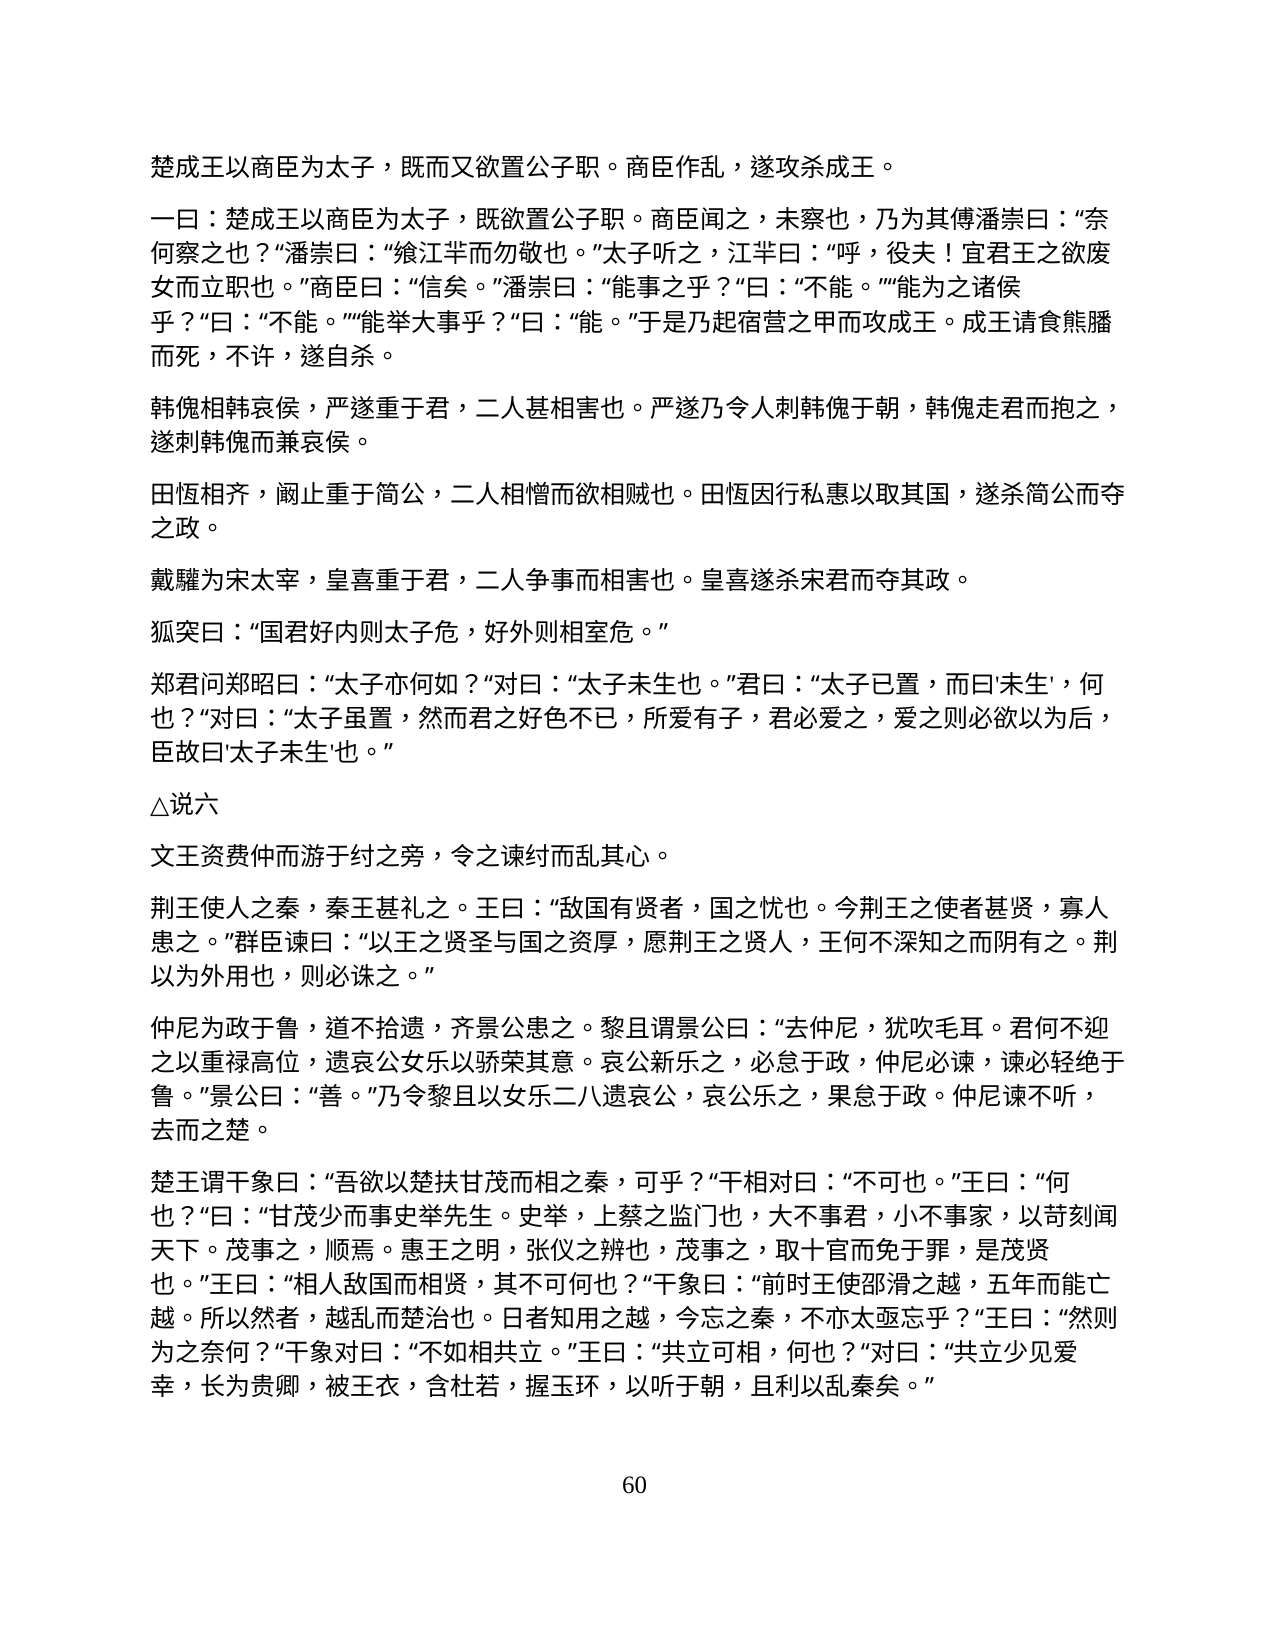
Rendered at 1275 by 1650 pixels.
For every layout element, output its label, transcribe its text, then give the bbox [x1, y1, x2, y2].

text 仲尼为政于鲁，道不拾遗，齐景公患之。黎且谓景公曰：“去仲尼，犹吹毛耳。君何不迎之以重禄高位，遗哀公女乐以骄荣其意。哀公新乐之，必怠于政，仲尼必谏，谏必轻绝于鲁。”景公曰：“善。”乃令黎且以女乐二八遗哀公，哀公乐之，果怠于政。仲尼谏不听，去而之楚。 [150, 1010, 1125, 1147]
text 楚王谓干象曰：“吾欲以楚扶甘茂而相之秦，可乎？“干相对曰：“不可也。”王曰：“何也？“曰：“甘茂少而事史举先生。史举，上蔡之监门也，大不事君，小不事家，以苛刻闻天下。茂事之，顺焉。惠王之明，张仪之辨也，茂事之，取十官而免于罪，是茂贤也。”王曰：“相人敌国而相贤，其不可何也？“干象曰：“前时王使邵滑之越，五年而能亡越。所以然者，越乱而楚治也。日者知用之越，今忘之秦，不亦太亟忘乎？“王曰：“然则为之奈何？“干象对曰：“不如相共立。”王曰：“共立可相，何也？“对曰：“共立少见爱幸，长为贵卿，被王衣，含杜若，握玉环，以听于朝，且利以乱秦矣。” [150, 1164, 1125, 1403]
text 荆王使人之秦，秦王甚礼之。王曰：“敌国有贤者，国之忧也。今荆王之使者甚贤，寡人患之。”群臣谏曰：“以王之贤圣与国之资厚，愿荆王之贤人，王何不深知之而阴有之。荆以为外用也，则必诛之。” [150, 890, 1125, 992]
text 狐突曰：“国君好内则太子危，好外则相室危。” [150, 614, 1125, 648]
text 郑君问郑昭曰：“太子亦何如？“对曰：“太子未生也。”君曰：“太子已置，而曰'未生'，何也？“对曰：“太子虽置，然而君之好色不已，所爱有子，君必爱之，爱之则必欲以为后，臣故曰'太子未生'也。” [150, 666, 1125, 768]
text 韩傀相韩哀侯，严遂重于君，二人甚相害也。严遂乃令人刺韩傀于朝，韩傀走君而抱之，遂刺韩傀而兼哀侯。 [150, 390, 1125, 458]
text 一曰：楚成王以商臣为太子，既欲置公子职。商臣闻之，未察也，乃为其傅潘崇曰：“奈何察之也？“潘崇曰：“飨江羋而勿敬也。”太子听之，江羋曰：“呼，役夫！宜君王之欲废女而立职也。”商臣曰：“信矣。”潘崇曰：“能事之乎？“曰：“不能。”“能为之诸侯乎？“曰：“不能。”“能举大事乎？“曰：“能。”于是乃起宿营之甲而攻成王。成王请食熊膰而死，不许，遂自杀。 [150, 202, 1125, 372]
text 田恆相齐，阚止重于简公，二人相憎而欲相贼也。田恆因行私惠以取其国，遂杀简公而夺之政。 [150, 476, 1125, 544]
text 楚成王以商臣为太子，既而又欲置公子职。商臣作乱，遂攻杀成王。 [150, 150, 1125, 184]
text 文王资费仲而游于纣之旁，令之谏纣而乱其心。 [150, 838, 1125, 872]
text △说六 [150, 786, 1125, 820]
text 戴驩为宋太宰，皇喜重于君，二人争事而相害也。皇喜遂杀宋君而夺其政。 [150, 562, 1125, 596]
